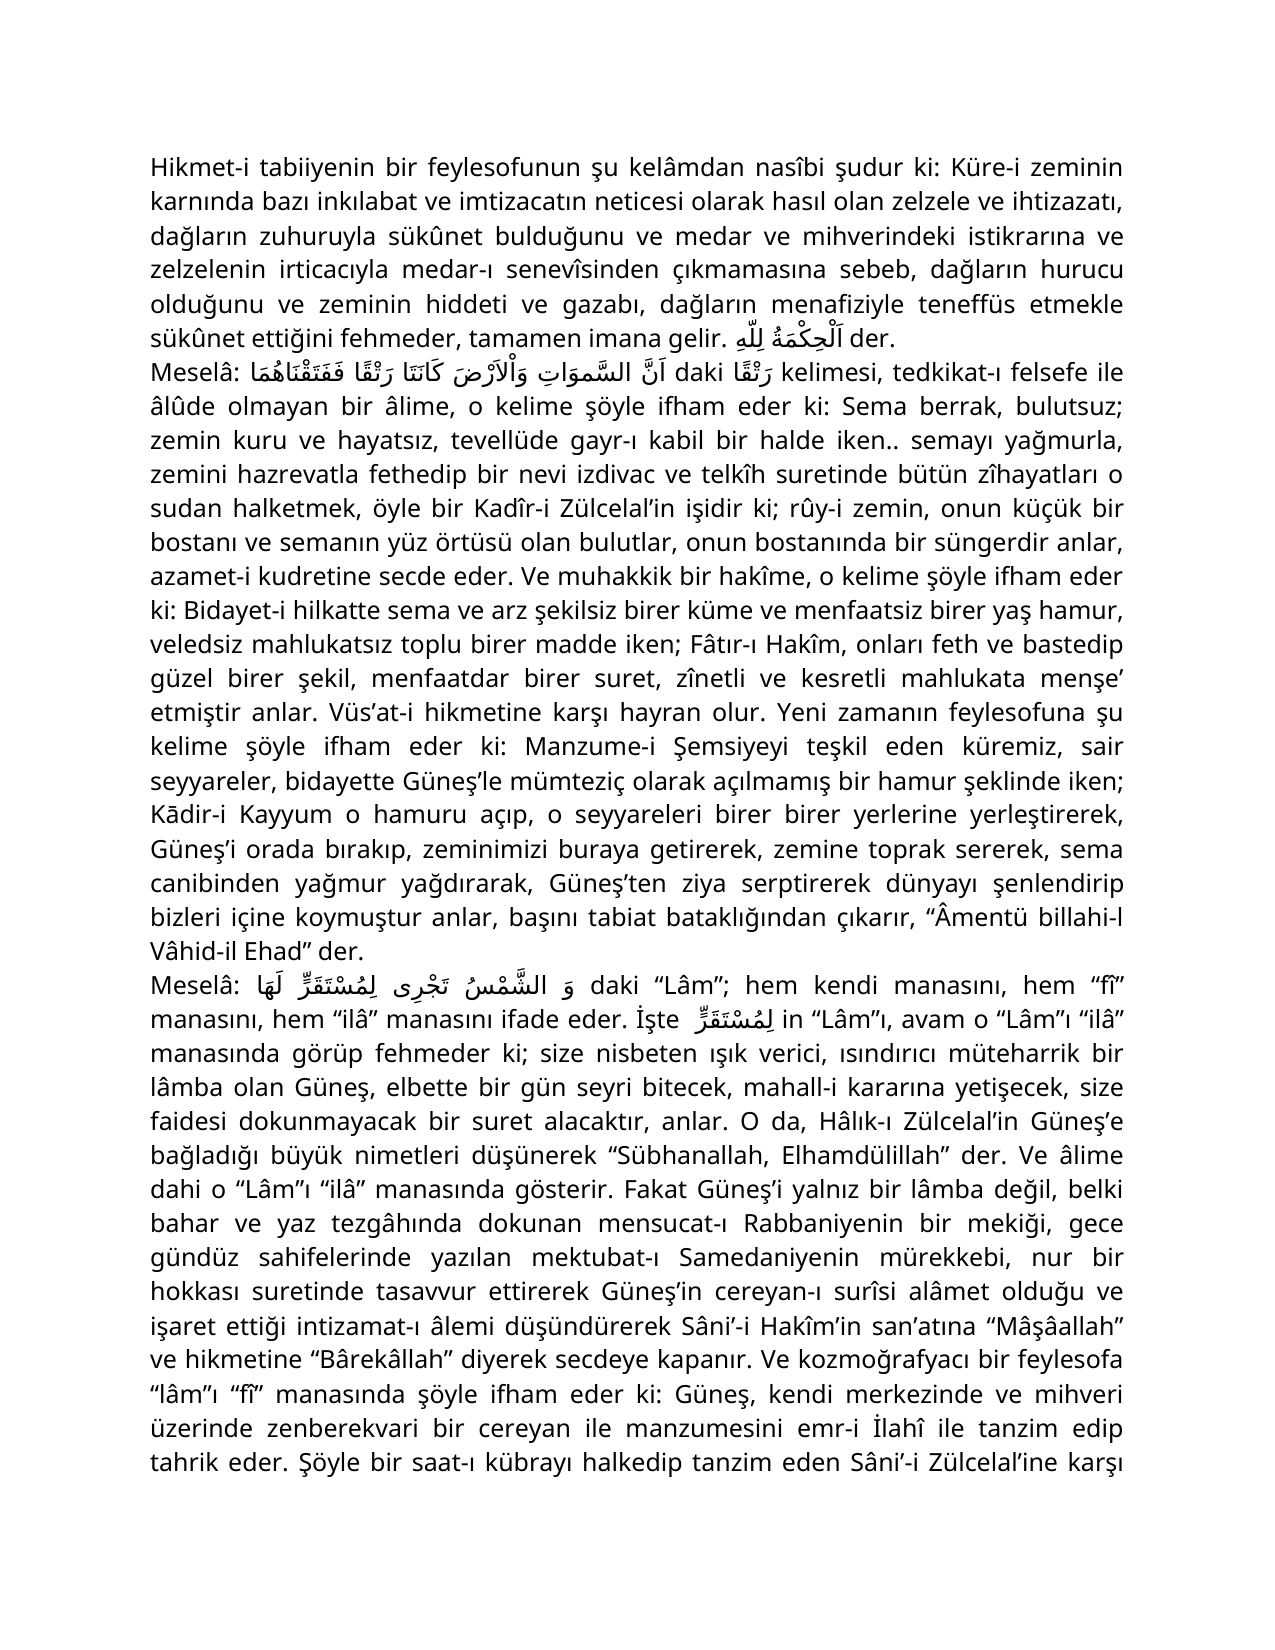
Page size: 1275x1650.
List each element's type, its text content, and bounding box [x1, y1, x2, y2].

text Meselâ: وَ الشَّمْسُ تَجْرِى لِمُسْتَقَرٍّ لَهَا daki “Lâm”; hem kendi manasını, hem “fî” manasını, hem “ilâ” manasını ifade eder. İşte لِمُسْتَقَرٍّ in “Lâm”ı, avam o “Lâm”ı “ilâ” manasında görüp fehmeder ki; size nisbeten ışık verici, ısındırıcı müteharrik bir lâmba olan Güneş, elbette bir gün seyri bitecek, mahall-i kararına yetişecek, size faidesi dokunmayacak bir suret alacaktır, anlar. O da, Hâlık-ı Zülcelal’in Güneş’e bağladığı büyük nimetleri düşünerek “Sübhanallah, Elhamdülillah” der. Ve âlime dahi o “Lâm”ı “ilâ” manasında gösterir. Fakat Güneş’i yalnız bir lâmba değil, belki bahar ve yaz tezgâhında dokunan mensucat-ı Rabbaniyenin bir mekiği, gece gündüz sahifelerinde yazılan mektubat-ı Samedaniyenin mürekkebi, nur bir hokkası suretinde tasavvur ettirerek Güneş’in cereyan-ı surîsi alâmet olduğu ve işaret ettiği intizamat-ı âlemi düşündürerek Sâni’-i Hakîm’in san’atına “Mâşâallah” ve hikmetine “Bârekâllah” diyerek secdeye kapanır. Ve kozmoğrafyacı bir feylesofa “lâm”ı “fî” manasında şöyle ifham eder ki: Güneş, kendi merkezinde ve mihveri üzerinde zenberekvari bir cereyan ile manzumesini emr-i İlahî ile tanzim edip tahrik eder. Şöyle bir saat-ı kübrayı halkedip tanzim eden Sâni’-i Zülcelal’ine karşı kemal-i hayret ve istihsan ile “El-azametü lillah ve-l kudretü lillah” der, felsefeyi atar, hikmet-i Kur’aniyeye girer. Ve dikkatli bir hakîme şu “lâm”ı, hem illet manasında, hem zarfiyet manasında tutturup şöyle ifham eder ki: “Sâni’-i Hakîm, işlerine esbab-ı zahiriyeyi perde ettiğinden, cazibe-i umumiye namında bir kanun-u İlahîsiyle sapan taşları gibi seyyareleri Güneş’le bağlamış ve o cazibe ile muhtelif fakat muntazam hareketle o seyyareleri daire-i hikmetinde döndürüyor ve o cazibeyi tevlid için Güneş’in kendi merkezinde hareketini zahirî bir sebeb etmiş. Demek لِمُسْتَقَرٍّ manası: فِى مُسْتَقَرٍّ لَهَا ِلاِسْتِقْرَارِ مَنْظُومَتِهَا yani, kendi müstekarrı içinde manzumesinin istikrarı ve nizamı için hareket ediyor. Çünki hareket harareti, hararet kuvveti, kuvvet cazibeyi zahiren tevlid eder gibi bir âdet-i İlahiye, bir kanun-u Rabbanîdir.” İşte şu hakîm, böyle bir hikmeti, Kur’anın bir harfinden fehmettiği zaman, “Elhamdülillah Kur’andadır hak hikmet, felsefeyi beş paraya saymam.” der. Ve şâirane bir fikir ve kalb sahibine şu “lâm”dan ve istikrardan şöyle bir mana fehmine gelir ki: “Güneş, nurani bir ağaçtır. Seyyareler onun müteharrik meyveleri… Ağaçların hilafına olarak Güneş silkinir, tâ o meyveler düşmesin. Eğer silkinmezse, düşüp dağılacaklar.” Hem tahayyül edebilir ki: “Şems meczub bir ser-zâkirdir. Halka-i zikrin merkezinde cezbeli bir zikreder ve ettirir.” Bir risalede şu manaya dair şöyle demiştim: “Evet Güneş bir meyvedardır; silkinir tâ düşmesin seyyar olan yemişleri. Eğer sükûtuyla sükûnet eylese, cezbe kaçar, ağlar fezada muntazam meczubları.” [150, 967, 1125, 1478]
text Hikmet-i tabiiyenin bir feylesofunun şu kelâmdan nasîbi şudur ki: Küre-i zeminin karnında bazı inkılabat ve imtizacatın neticesi olarak hasıl olan zelzele ve ihtizazatı, dağların zuhuruyla sükûnet bulduğunu ve medar ve mihverindeki istikrarına ve zelzelenin irticacıyla medar-ı senevîsinden çıkmamasına sebeb, dağların hurucu olduğunu ve zeminin hiddeti ve gazabı, dağların menafiziyle teneffüs etmekle sükûnet ettiğini fehmeder, tamamen imana gelir. اَلْحِكْمَةُ لِلّهِ der. [150, 150, 1125, 354]
text Meselâ: اَنَّ السَّموَاتِ وَاْلاَرْضَ كَانَتَا رَتْقًا فَفَتَقْنَاهُمَا daki رَتْقًا kelimesi, tedkikat-ı felsefe ile âlûde olmayan bir âlime, o kelime şöyle ifham eder ki: Sema berrak, bulutsuz; zemin kuru ve hayatsız, tevellüde gayr-ı kabil bir halde iken.. semayı yağmurla, zemini hazrevatla fethedip bir nevi izdivac ve telkîh suretinde bütün zîhayatları o sudan halketmek, öyle bir Kadîr-i Zülcelal’in işidir ki; rûy-i zemin, onun küçük bir bostanı ve semanın yüz örtüsü olan bulutlar, onun bostanında bir süngerdir anlar, azamet-i kudretine secde eder. Ve muhakkik bir hakîme, o kelime şöyle ifham eder ki: Bidayet-i hilkatte sema ve arz şekilsiz birer küme ve menfaatsiz birer yaş hamur, veledsiz mahlukatsız toplu birer madde iken; Fâtır-ı Hakîm, onları feth ve bastedip güzel birer şekil, menfaatdar birer suret, zînetli ve kesretli mahlukata menşe’ etmiştir anlar. Vüs’at-i hikmetine karşı hayran olur. Yeni zamanın feylesofuna şu kelime şöyle ifham eder ki: Manzume-i Şemsiyeyi teşkil eden küremiz, sair seyyareler, bidayette Güneş’le mümteziç olarak açılmamış bir hamur şeklinde iken; Kādir-i Kayyum o hamuru açıp, o seyyareleri birer birer yerlerine yerleştirerek, Güneş’i orada bırakıp, zeminimizi buraya getirerek, zemine toprak sererek, sema canibinden yağmur yağdırarak, Güneş’ten ziya serptirerek dünyayı şenlendirip bizleri içine koymuştur anlar, başını tabiat bataklığından çıkarır, “Âmentü billahi-l Vâhid-il Ehad” der. [150, 354, 1125, 967]
